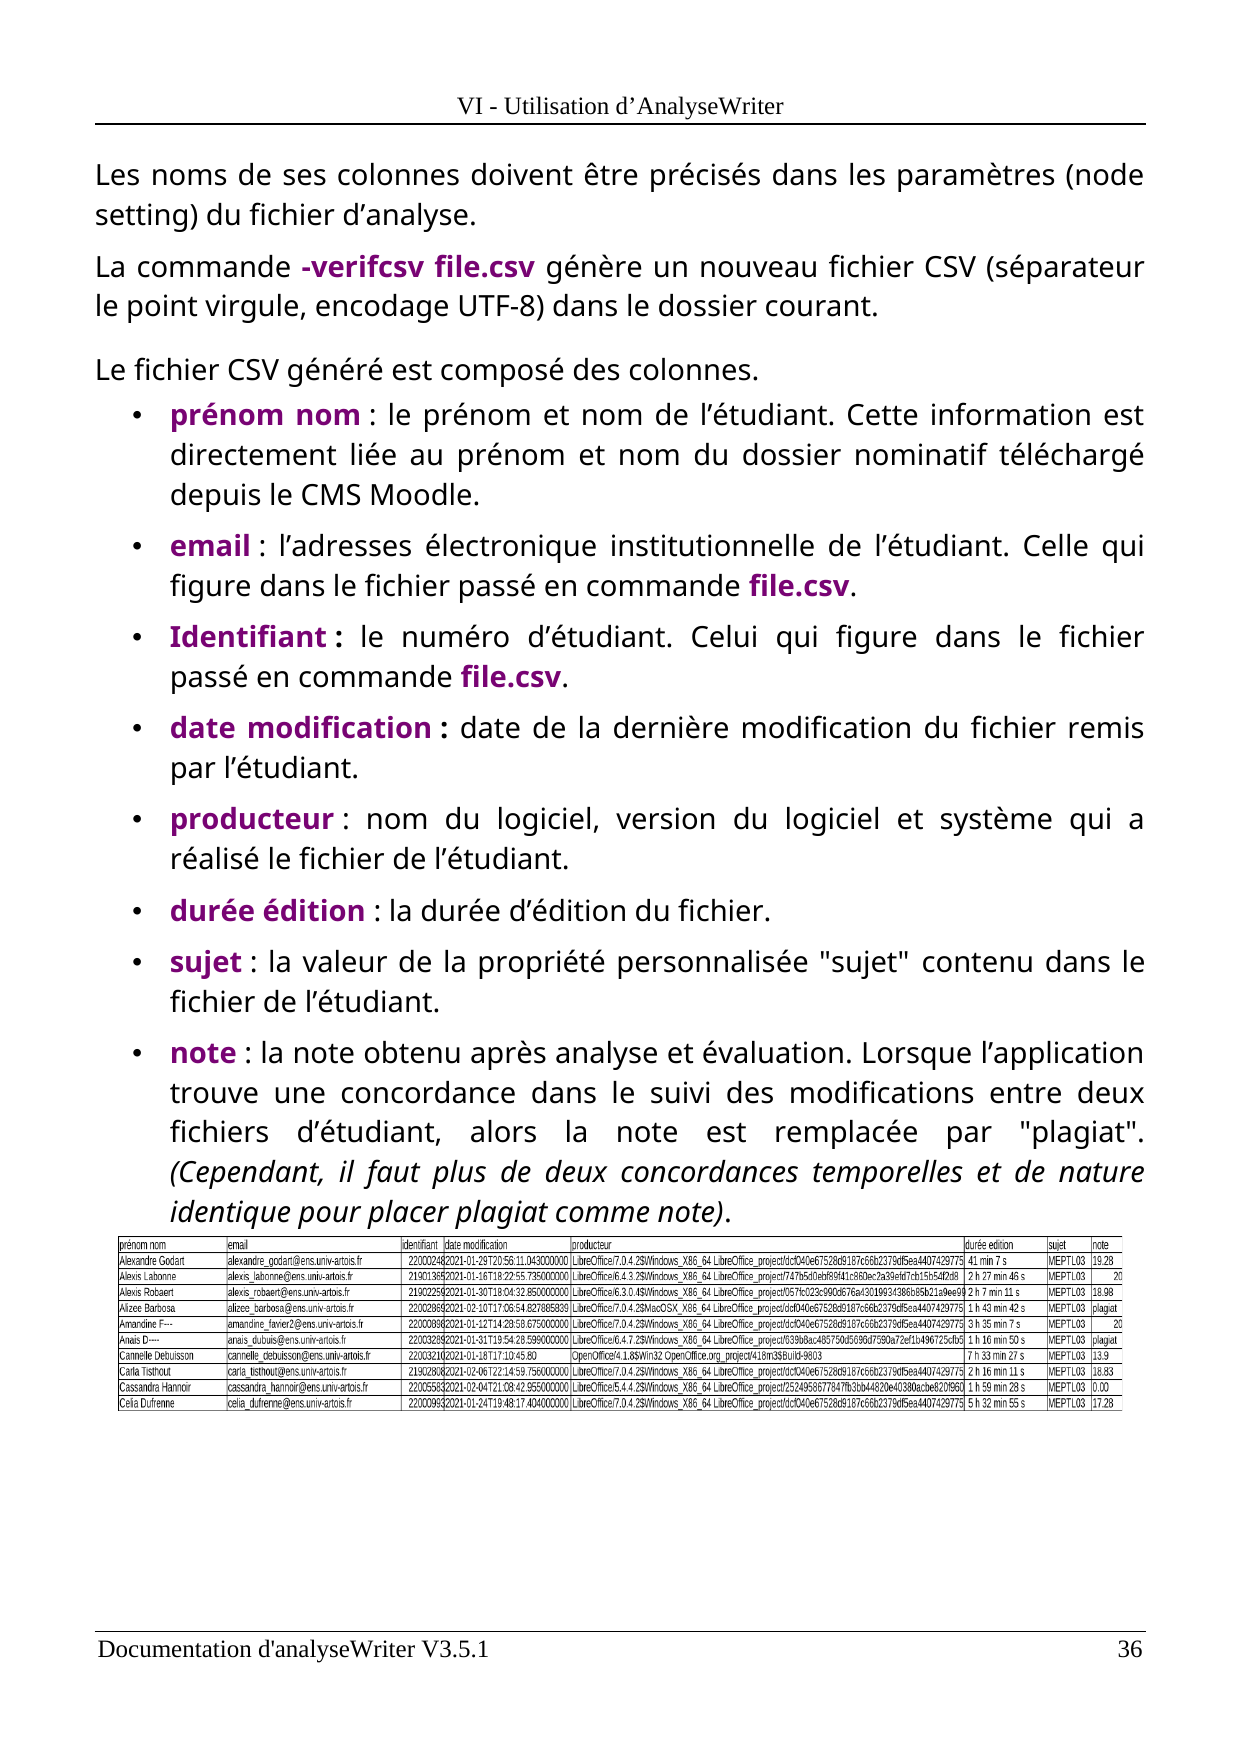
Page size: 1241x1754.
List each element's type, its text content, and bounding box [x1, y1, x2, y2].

list email : l’adresses électronique institutionnelle de l’étudiant. Celle qui figure dans le fichier passé en commande file.csv. [132, 525, 1146, 604]
list durée édition : la durée d’édition du fichier. [132, 890, 1146, 929]
text La commande -verifcsv file.csv génère un nouveau fichier CSV (séparateur le point virgule, encodage UTF-8) dans le dossier courant. [94, 246, 1146, 325]
list producteur : nom du logiciel, version du logiciel et système qui a réalisé le fichier de l’étudiant. [132, 799, 1146, 878]
list date modification : date de la dernière modification du fichier remis par l’étudiant. [132, 707, 1146, 787]
list Identifiant : le numéro d’étudiant. Celui qui figure dans le fichier passé en commande file.csv. [132, 616, 1146, 696]
list sujet : la valeur de la propriété personnalisée "sujet" contenu dans le fichier de l’étudiant. [132, 941, 1146, 1021]
list prénom nom : le prénom et nom de l’étudiant. Cette information est directement liée au prénom et nom du dossier nominatif téléchargé depuis le CMS Moodle. [132, 394, 1146, 513]
text Le fichier CSV généré est composé des colonnes. [94, 349, 1146, 388]
text Les noms de ses colonnes doivent être précisés dans les paramètres (node setting) du fichier d’analyse. [94, 155, 1146, 234]
picture [118, 1236, 1123, 1411]
list note : la note obtenu après analyse et évaluation. Lorsque l’application trouve une concordance dans le suivi des modifications entre deux fichiers d’étudiant, alors la note est remplacée par "plagiat". (Cependant, il faut plus de deux concordances temporelles et de nature identique pour placer plagiat comme note). [132, 1032, 1146, 1231]
